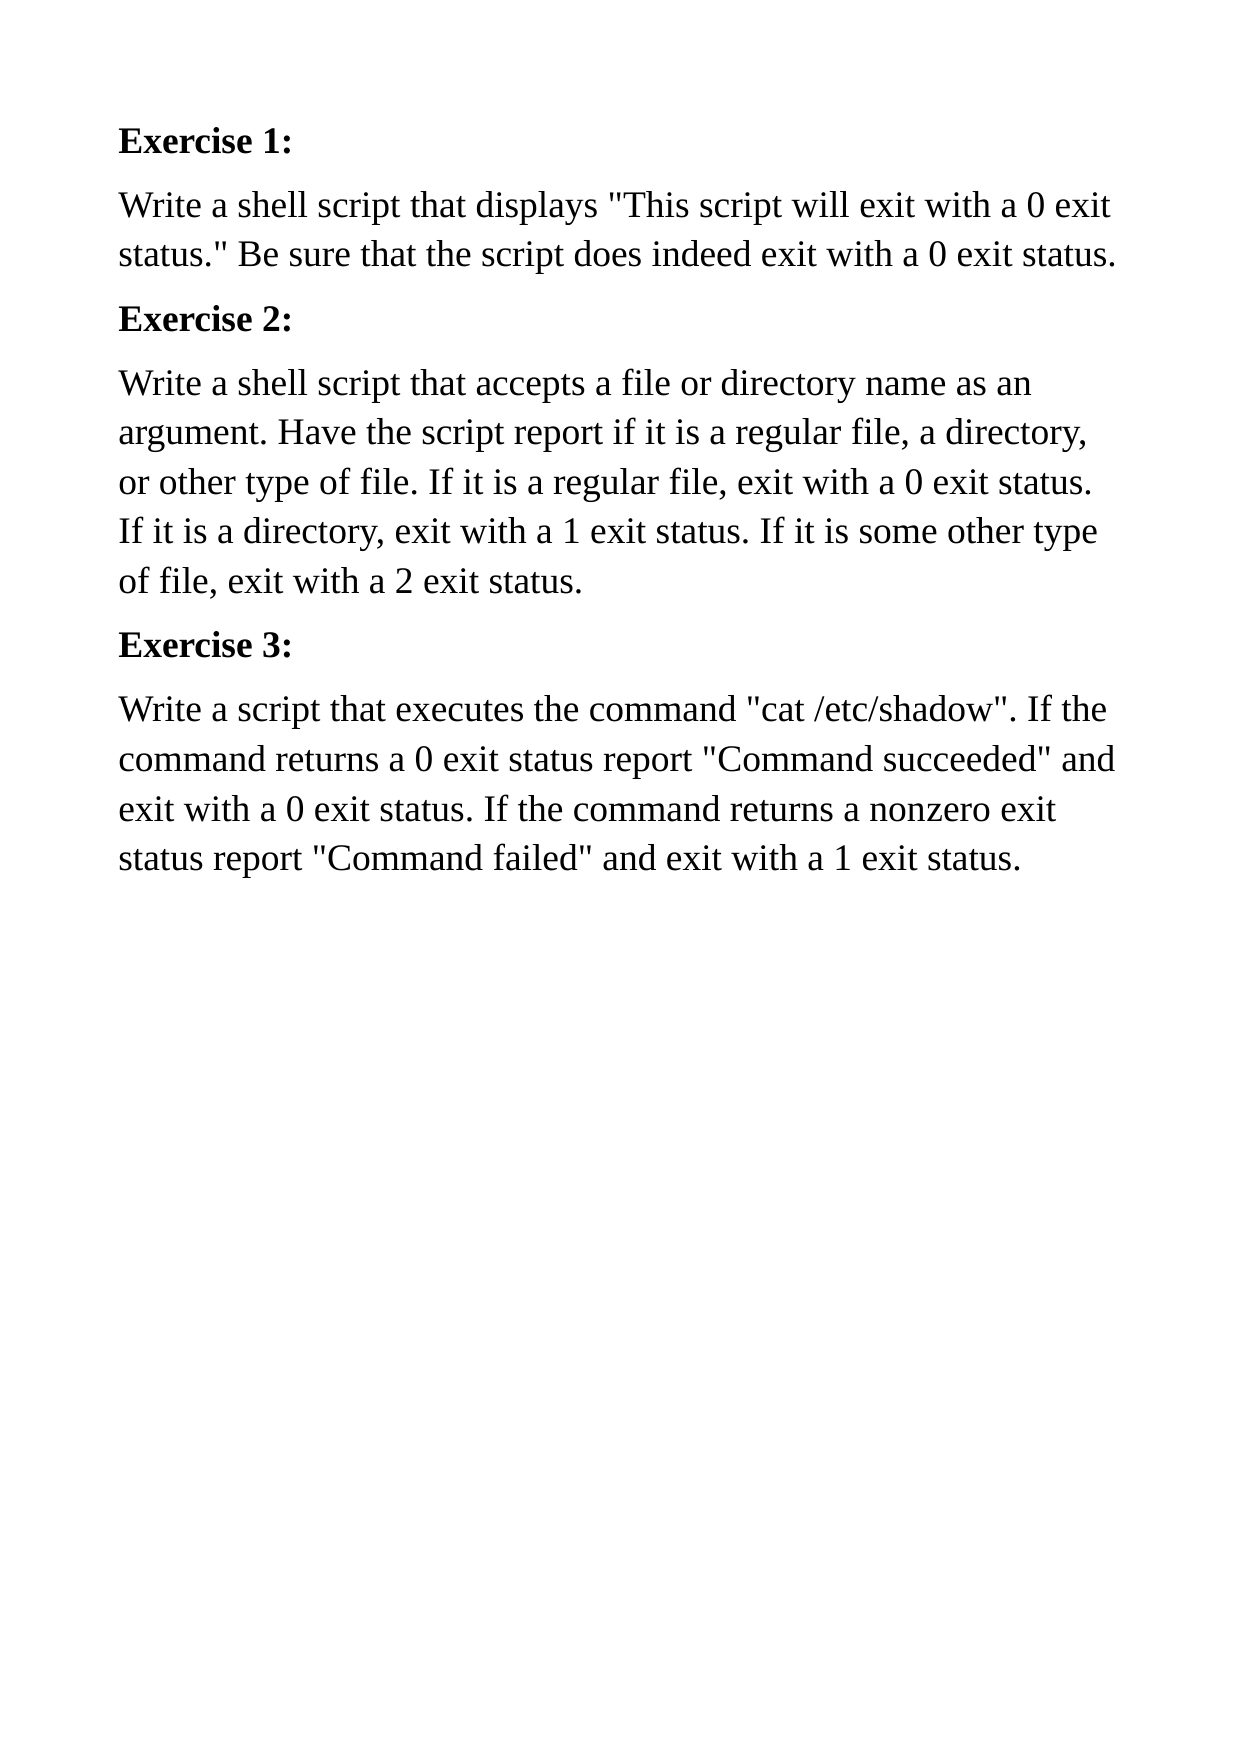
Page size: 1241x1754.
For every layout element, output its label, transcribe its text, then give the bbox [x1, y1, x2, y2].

text Write a script that executes the command "cat /etc/shadow". If the command returns a 0 exit status report "Command succeeded" and exit with a 0 exit status. If the command returns a non­zero exit status report "Command failed" and exit with a 1 exit status. [118, 687, 1122, 879]
text Write a shell script that displays "This script will exit with a 0 exit status." Be sure that the script does indeed exit with a 0 exit status. [118, 182, 1122, 275]
text Exercise 1: [118, 118, 1122, 161]
text Exercise 2: [118, 296, 1122, 339]
text Exercise 3: [118, 623, 1122, 666]
text Write a shell script that accepts a file or directory name as an argument. Have the script report if it is a regular file, a directory, or other type of file. If it is a regular file, exit with a 0 exit status. If it is a directory, exit with a 1 exit status. If it is some other type of file, exit with a 2 exit status. [118, 360, 1122, 602]
